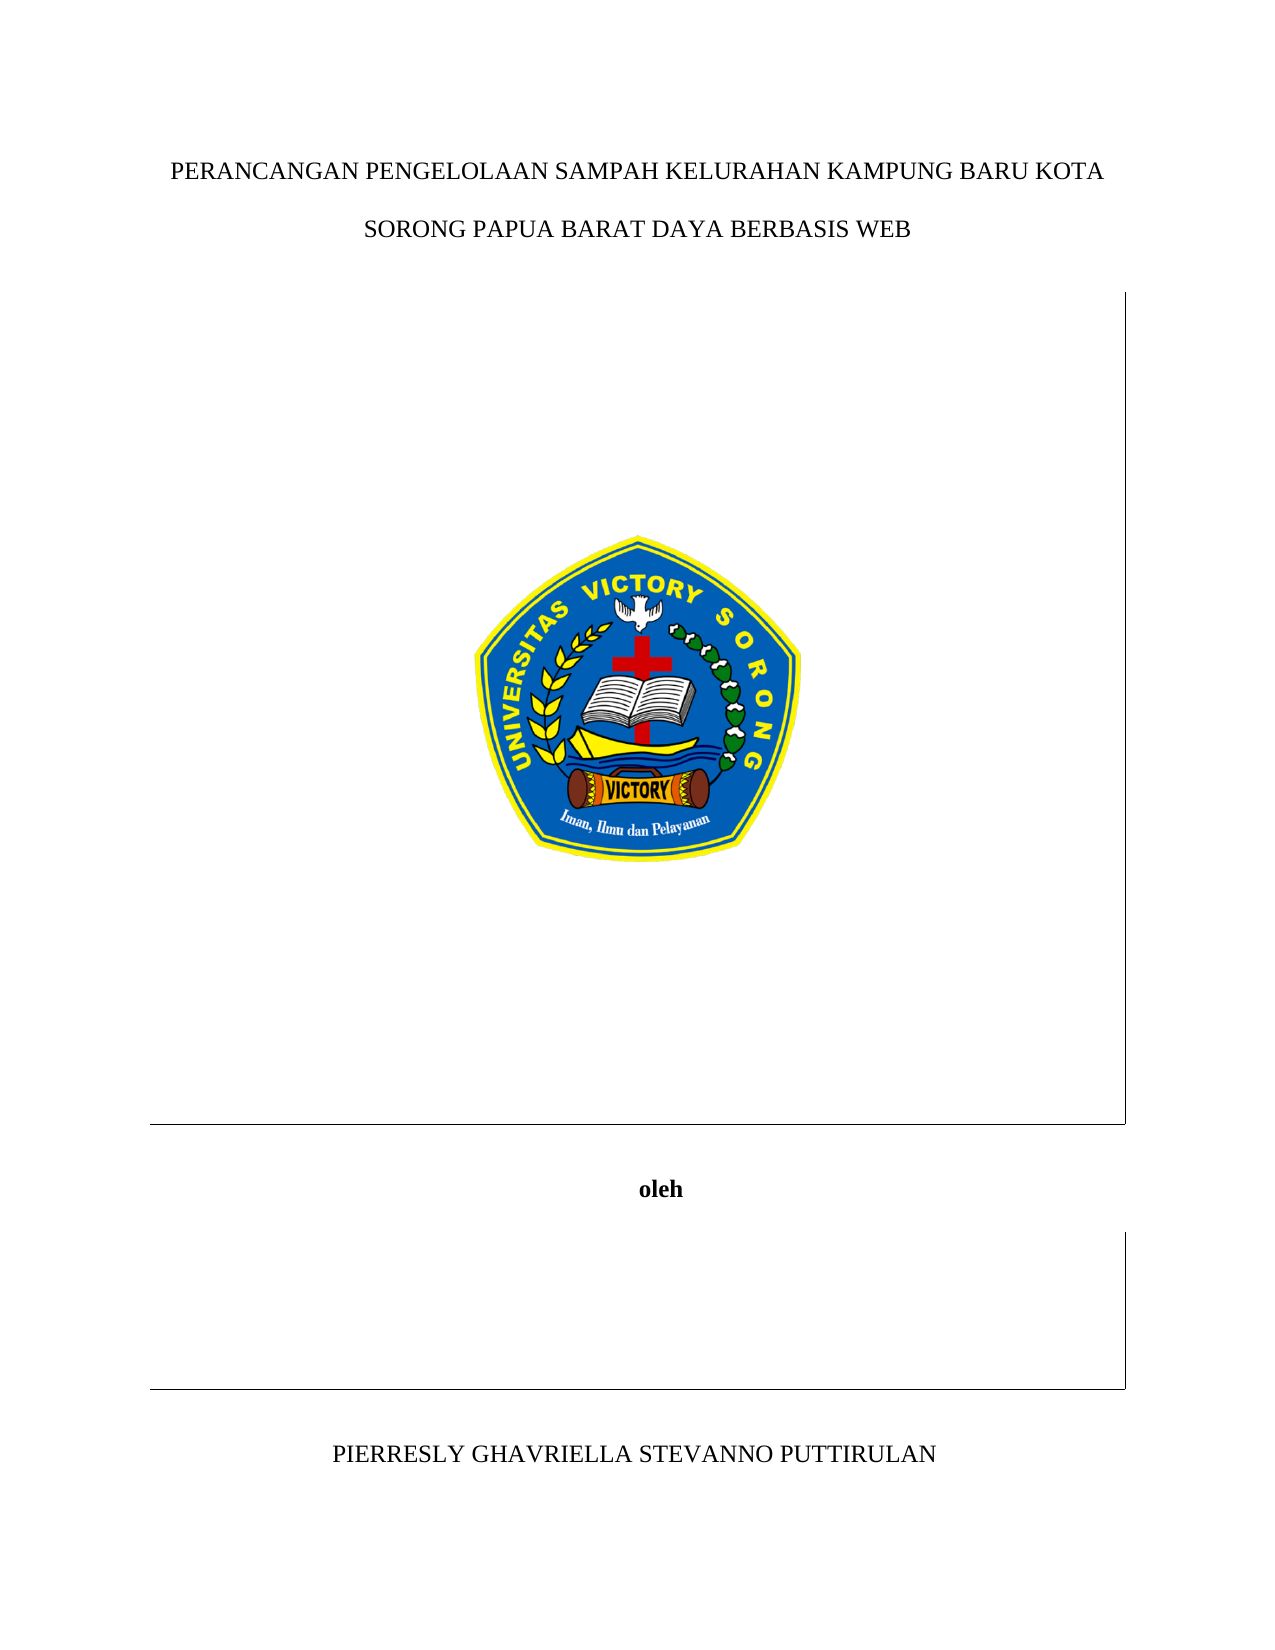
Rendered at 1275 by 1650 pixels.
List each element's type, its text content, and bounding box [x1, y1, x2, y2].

title PERANCANGAN PENGELOLAAN SAMPAH KELURAHAN KAMPUNG BARU KOTA SORONG PAPUA BARAT DAYA BERBASIS WEB [150, 156, 1125, 242]
subtitle oleh [197, 1174, 1125, 1203]
text PIERRESLY GHAVRIELLA STEVANNO PUTTIRULAN [150, 1439, 1125, 1468]
